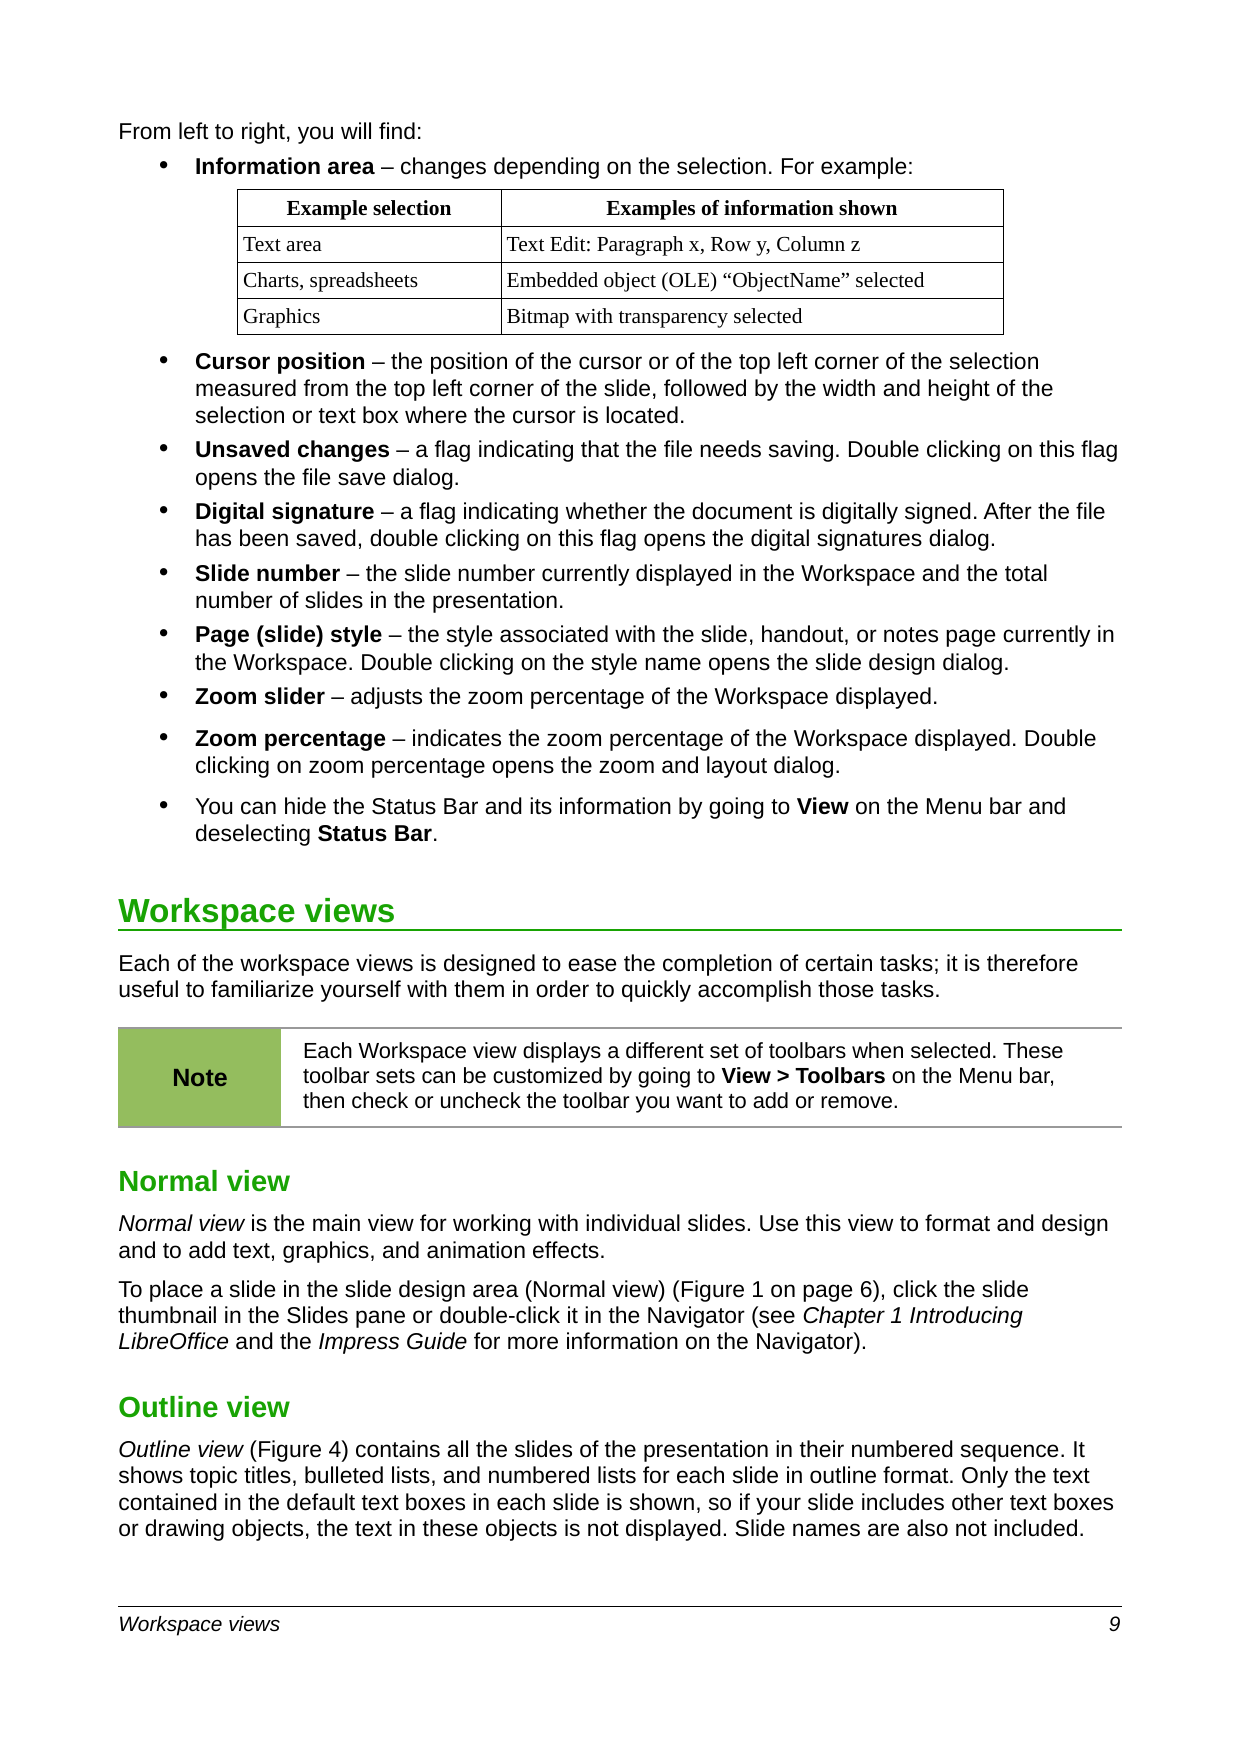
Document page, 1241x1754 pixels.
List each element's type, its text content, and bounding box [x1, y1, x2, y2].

table_cell Text Edit: Paragraph x, Row y, Column z [502, 227, 1003, 262]
list You can hide the Status Bar and its information by going to View on the Menu bar and deselecting Status Bar. [156, 791, 1122, 846]
list Information area – changes depending on the selection. For example: [156, 151, 1122, 180]
subtitle Outline view [118, 1390, 1122, 1424]
list Unsaved changes – a flag indicating that the file needs saving. Double clicking on this flag opens the file save dialog. [156, 434, 1122, 490]
list Each of the workspace views is designed to ease the completion of certain tasks; it is therefore useful to familiarize yourself with them in order to quickly accomplish those tasks. [118, 950, 1122, 1003]
subtitle Normal view [118, 1164, 1122, 1198]
table_cell Charts, spreadsheets [238, 263, 501, 298]
table_header Examples of information shown [502, 190, 1003, 226]
list Digital signature – a flag indicating whether the document is digitally signed. After the file has been saved, double clicking on this flag opens the digital signatures dialog. [156, 496, 1122, 552]
table_cell Graphics [238, 299, 501, 334]
text To place a slide in the slide design area (Normal view) (Figure 1 on page 6), click the slide thumbnail in the Slides pane or double-click it in the Navigator (see Chapter 1 Introducing LibreOffice and the Impress Guide for more information on the Navigator). [118, 1276, 1122, 1354]
table_cell Text area [238, 227, 501, 262]
table_cell Bitmap with transparency selected [502, 299, 1003, 334]
text Normal view is the main view for working with individual slides. Use this view to format and design and to add text, graphics, and animation effects. [118, 1210, 1122, 1263]
table_header Note [118, 1029, 281, 1126]
subtitle Workspace views [118, 891, 1122, 929]
list Page (slide) style – the style associated with the slide, handout, or notes page currently in the Workspace. Double clicking on the style name opens the slide design dialog. [156, 619, 1122, 675]
table_header Each Workspace view displays a different set of toolbars when selected. These toolbar sets can be customized by going to View > Toolbars on the Menu bar, then check or uncheck the toolbar you want to add or remove. [281, 1029, 1122, 1126]
text Outline view (Figure 4) contains all the slides of the presentation in their numbered sequence. It shows topic titles, bulleted lists, and numbered lists for each slide in outline format. Only the text contained in the default text boxes in each slide is shown, so if your slide includes other text boxes or drawing objects, the text in these objects is not displayed. Slide names are also not included. [118, 1436, 1122, 1541]
table_header Example selection [238, 190, 501, 226]
list Slide number – the slide number currently displayed in the Workspace and the total number of slides in the presentation. [156, 558, 1122, 613]
list Zoom slider – adjusts the zoom percentage of the Workspace displayed. [156, 681, 1122, 711]
list From left to right, you will find: [118, 118, 1122, 144]
table_cell Embedded object (OLE) “ObjectName” selected [502, 263, 1003, 298]
list Cursor position – the position of the cursor or of the top left corner of the selection measured from the top left corner of the slide, followed by the width and height of the selection or text box where the cursor is located. [156, 346, 1122, 428]
list Zoom percentage – indicates the zoom percentage of the Workspace displayed. Double clicking on zoom percentage opens the zoom and layout dialog. [156, 723, 1122, 778]
